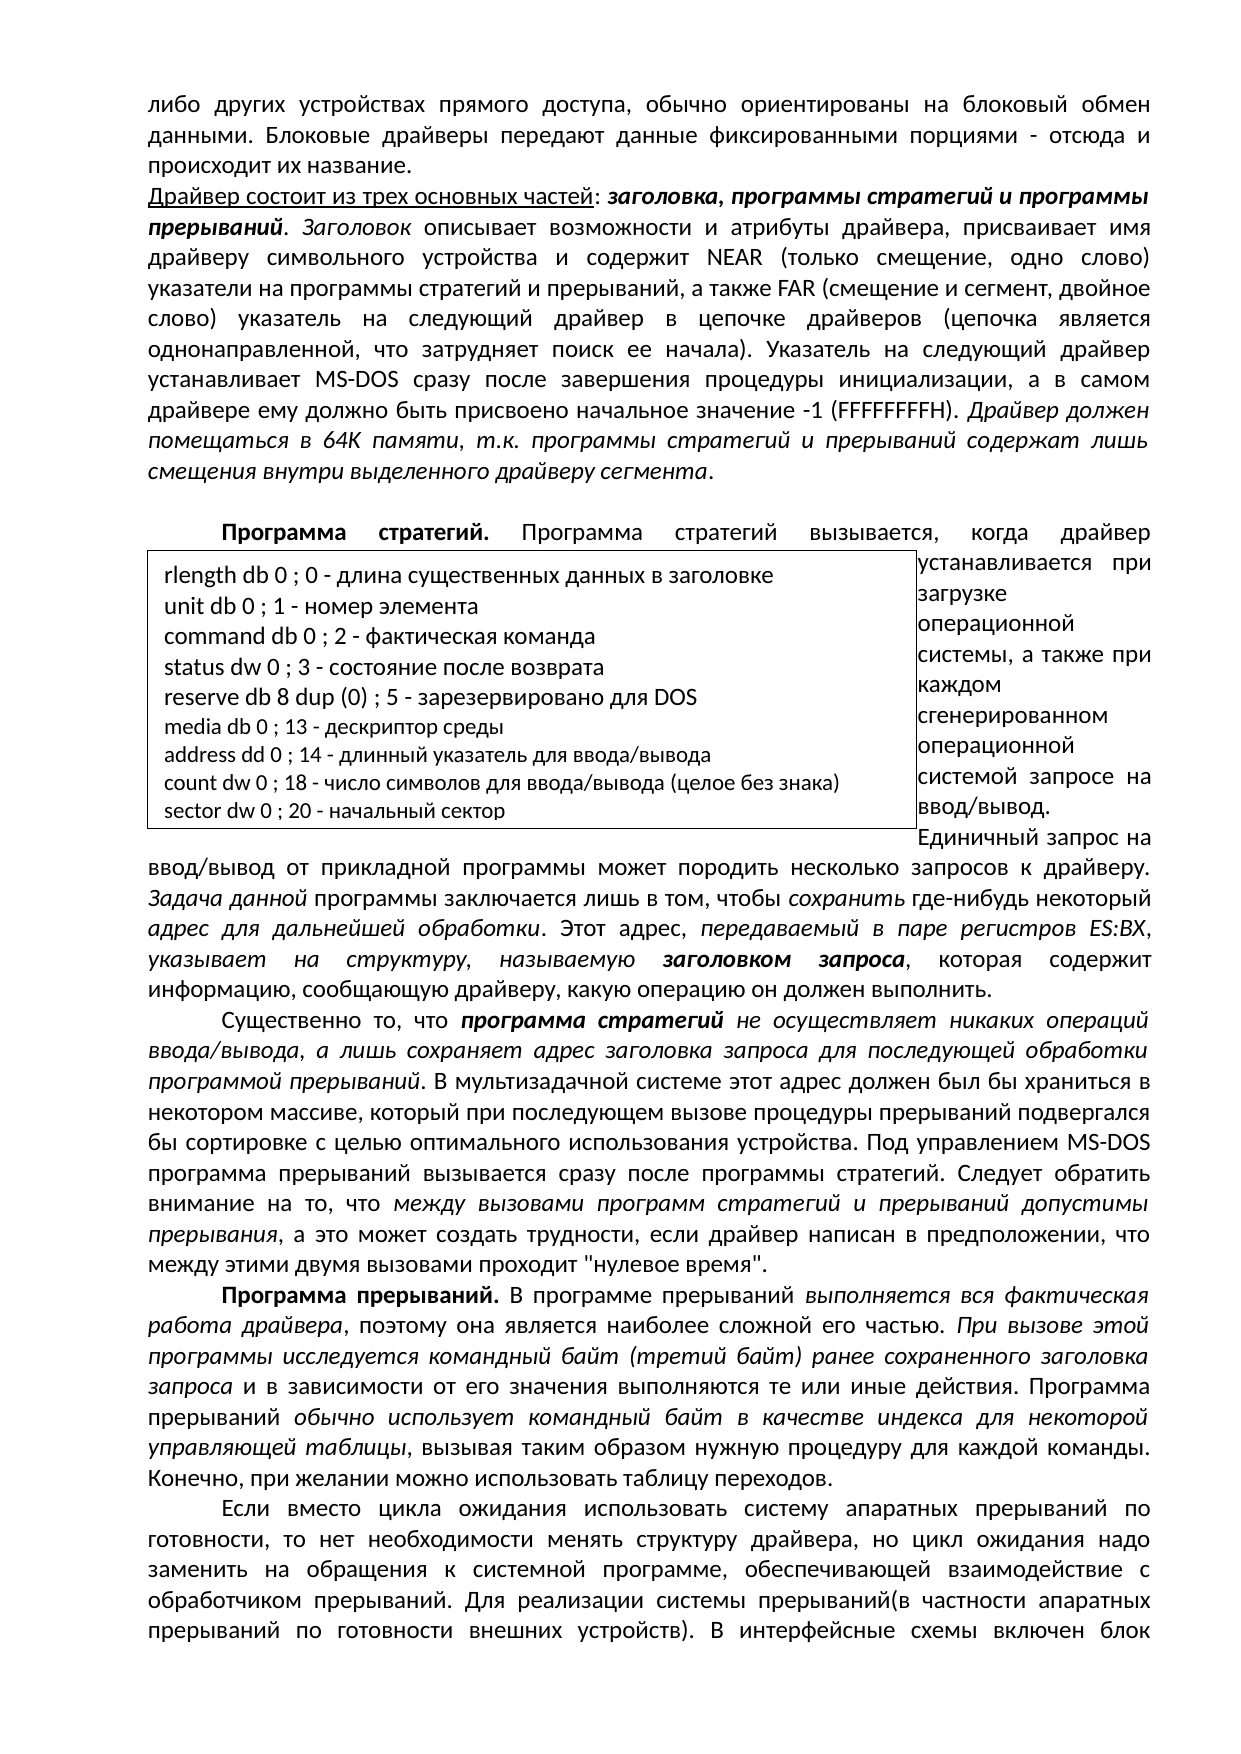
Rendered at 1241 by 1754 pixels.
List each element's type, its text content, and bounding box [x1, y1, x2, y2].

text Драйвер состоит из трех основных частей: заголовка, программы стратегий и программы прерываний. Заголовок описывает возможности и атрибуты драйвера, присваивает имя драйверу символьного устройства и содержит NEAR (только смещение, одно слово) указатели на программы стратегий и прерываний, а также FAR (смещение и сегмент, двойное слово) указатель на следующий драйвер в цепочке драйверов (цепочка является однонаправленной, что затрудняет поиск ее начала). Указатель на следующий драйвер устанавливает MS-DOS сразу после завершения процедуры инициализации, а в самом драйвере ему должно быть присвоено начальное значение -1 (FFFFFFFFH). Драйвер должен помещаться в 64K памяти, т.к. программы стратегий и прерываний содержат лишь смещения внутри выделенного драйверу сегмента. [148, 180, 1152, 485]
text Программа прерываний. В программе прерываний выполняется вся фактическая работа драйвера, поэтому она является наиболее сложной его частью. При вызове этой программы исследуется командный байт (третий байт) ранее сохраненного заголовка запроса и в зависимости от его значения выполняются те или иные действия. Программа прерываний обычно использует командный байт в качестве индекса для некоторой управляющей таблицы, вызывая таким образом нужную процедуру для каждой команды. Конечно, при желании можно использовать таблицу переходов. [148, 1279, 1152, 1492]
text Программа стратегий. Программа стратегий вызывается, когда драйвер устанавливается при загрузке операционной системы, а также при каждом сгенерированном операционной системой запросе на ввод/вывод. Единичный запрос на ввод/вывод от прикладной программы может породить несколько запросов к драйверу. Задача данной программы заключается лишь в том, чтобы сохранить где-нибудь некоторый адрес для дальнейшей обработки. Этот адрес, передаваемый в паре регистров ES:BX, указывает на структуру, называемую заголовком запроса, которая содержит информацию, сообщающую драйверу, какую операцию он должен выполнить. [148, 516, 1152, 1004]
text Существенно то, что программа стратегий не осуществляет никаких операций ввода/вывода, а лишь сохраняет адрес заголовка запроса для последующей обработки программой прерываний. В мультизадачной системе этот адрес должен был бы храниться в некотором массиве, который при последующем вызове процедуры прерываний подвергался бы сортировке с целью оптимального использования устройства. Под управлением MS-DOS программа прерываний вызывается сразу после программы стратегий. Следует обратить внимание на то, что между вызовами программ стратегий и прерываний допустимы прерывания, а это может создать трудности, если драйвер написан в предположении, что между этими двумя вызовами проходит "нулевое время". [148, 1004, 1152, 1279]
text Если вместо цикла ожидания использовать систему апаратных прерываний по готовности, то нет необходимости менять структуру драйвера, но цикл ожидания надо заменить на обращения к системной программе, обеспечивающей взаимодействие с обработчиком прерываний. Для реализации системы прерываний(в частности апаратных прерываний по готовности внешних устройств). В интерфейсные схемы включен блок [148, 1492, 1152, 1645]
text sector dw 0 ; 20 - начальный сектор [164, 796, 901, 820]
text либо других устройствах прямого доступа, обычно ориентированы на блоковый обмен данными. Блоковые драйверы передают данные фиксированными порциями - отсюда и происходит их название. [148, 88, 1152, 180]
text count dw 0 ; 18 - число символов для ввода/вывода (целое без знака) [164, 768, 901, 796]
text reserve db 8 dup (0) ; 5 - зарезервировано для DOS [164, 681, 901, 712]
text status dw 0 ; 3 - состояние после возврата [164, 651, 901, 681]
text rlength db 0 ; 0 - длина существенных данных в заголовке [164, 559, 901, 590]
text address dd 0 ; 14 - длинный указатель для ввода/вывода [164, 740, 901, 768]
text command db 0 ; 2 - фактическая команда [164, 620, 901, 651]
text media db 0 ; 13 - дескриптор среды [164, 712, 901, 740]
text unit db 0 ; 1 - номер элемента [164, 590, 901, 620]
